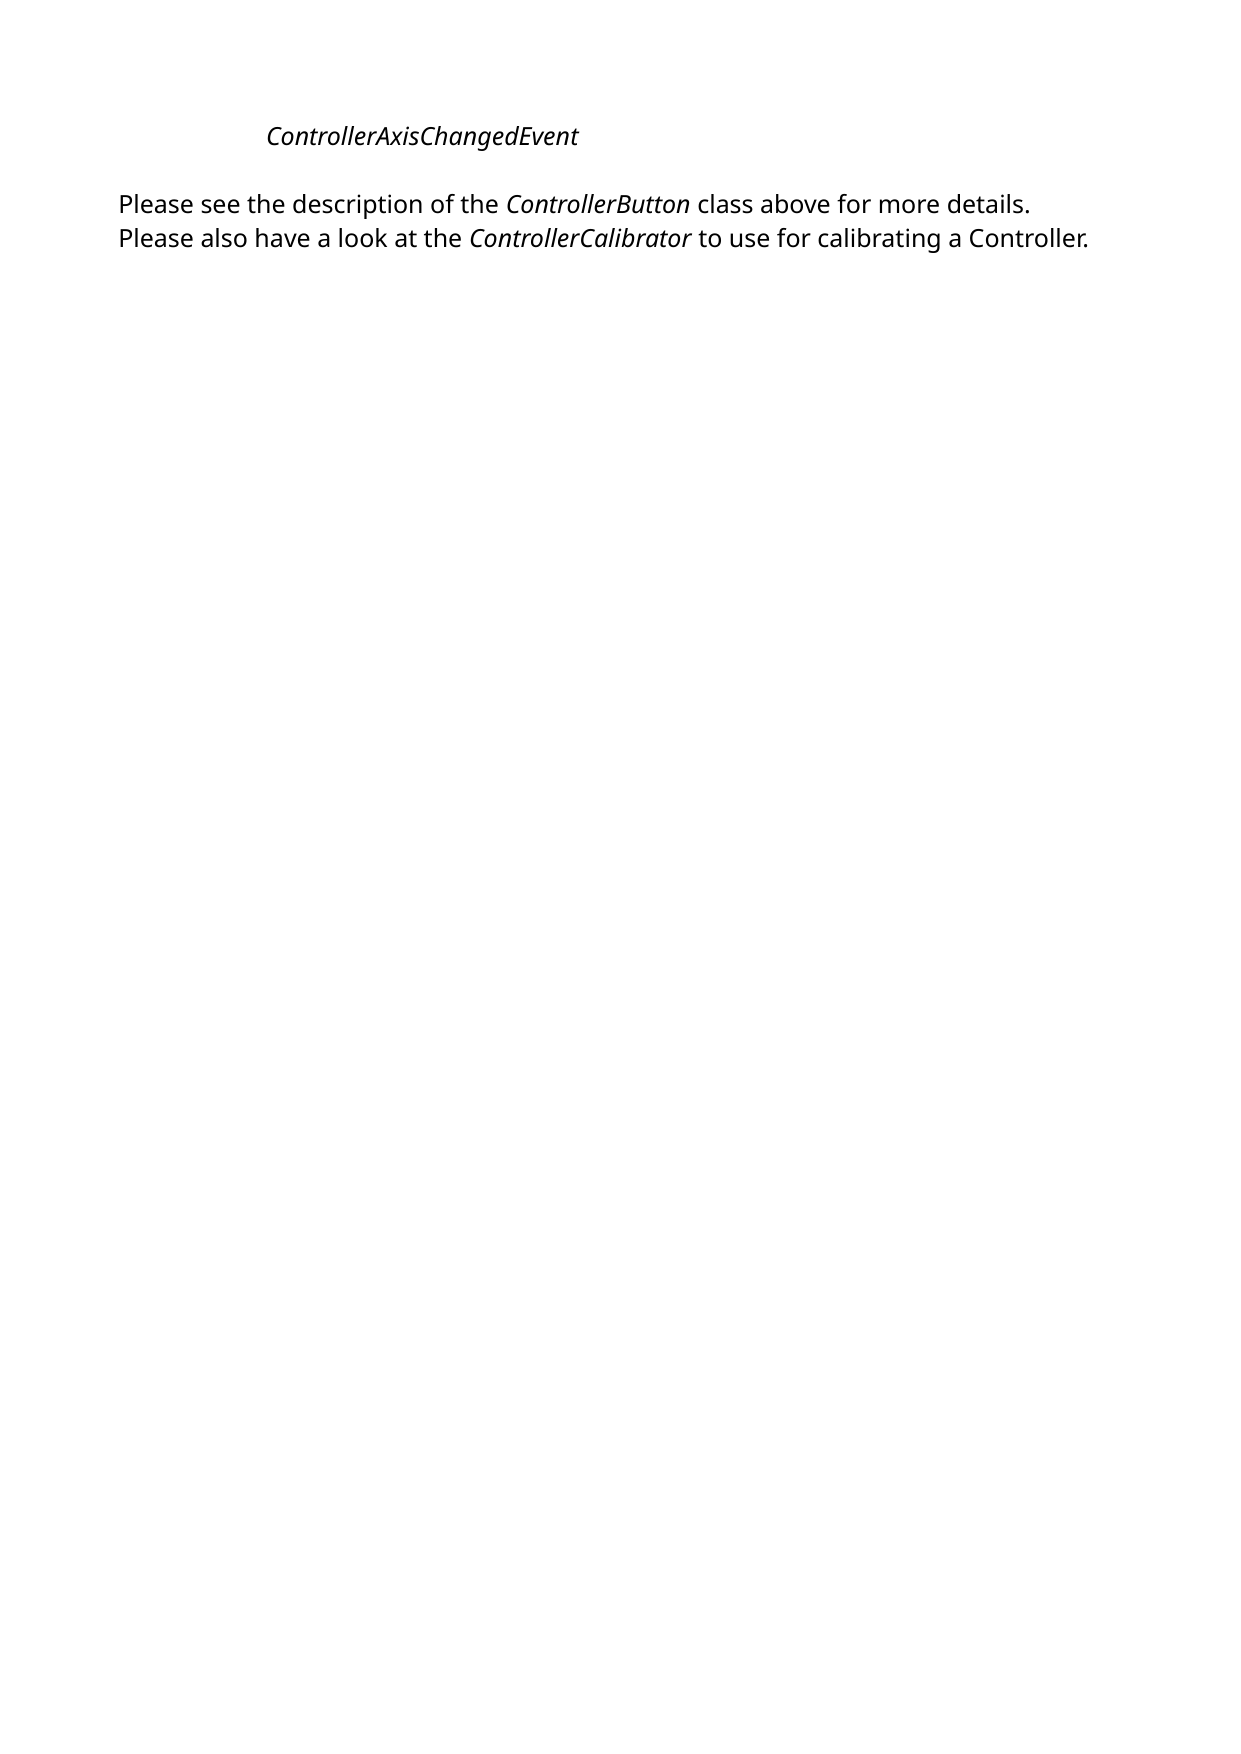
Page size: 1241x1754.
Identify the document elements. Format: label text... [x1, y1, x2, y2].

text Please see the description of the ControllerButton class above for more details. [118, 186, 1122, 220]
text Please also have a look at the ControllerCalibrator to use for calibrating a Controller. [118, 220, 1122, 254]
text ControllerAxisChangedEvent [118, 118, 1122, 152]
